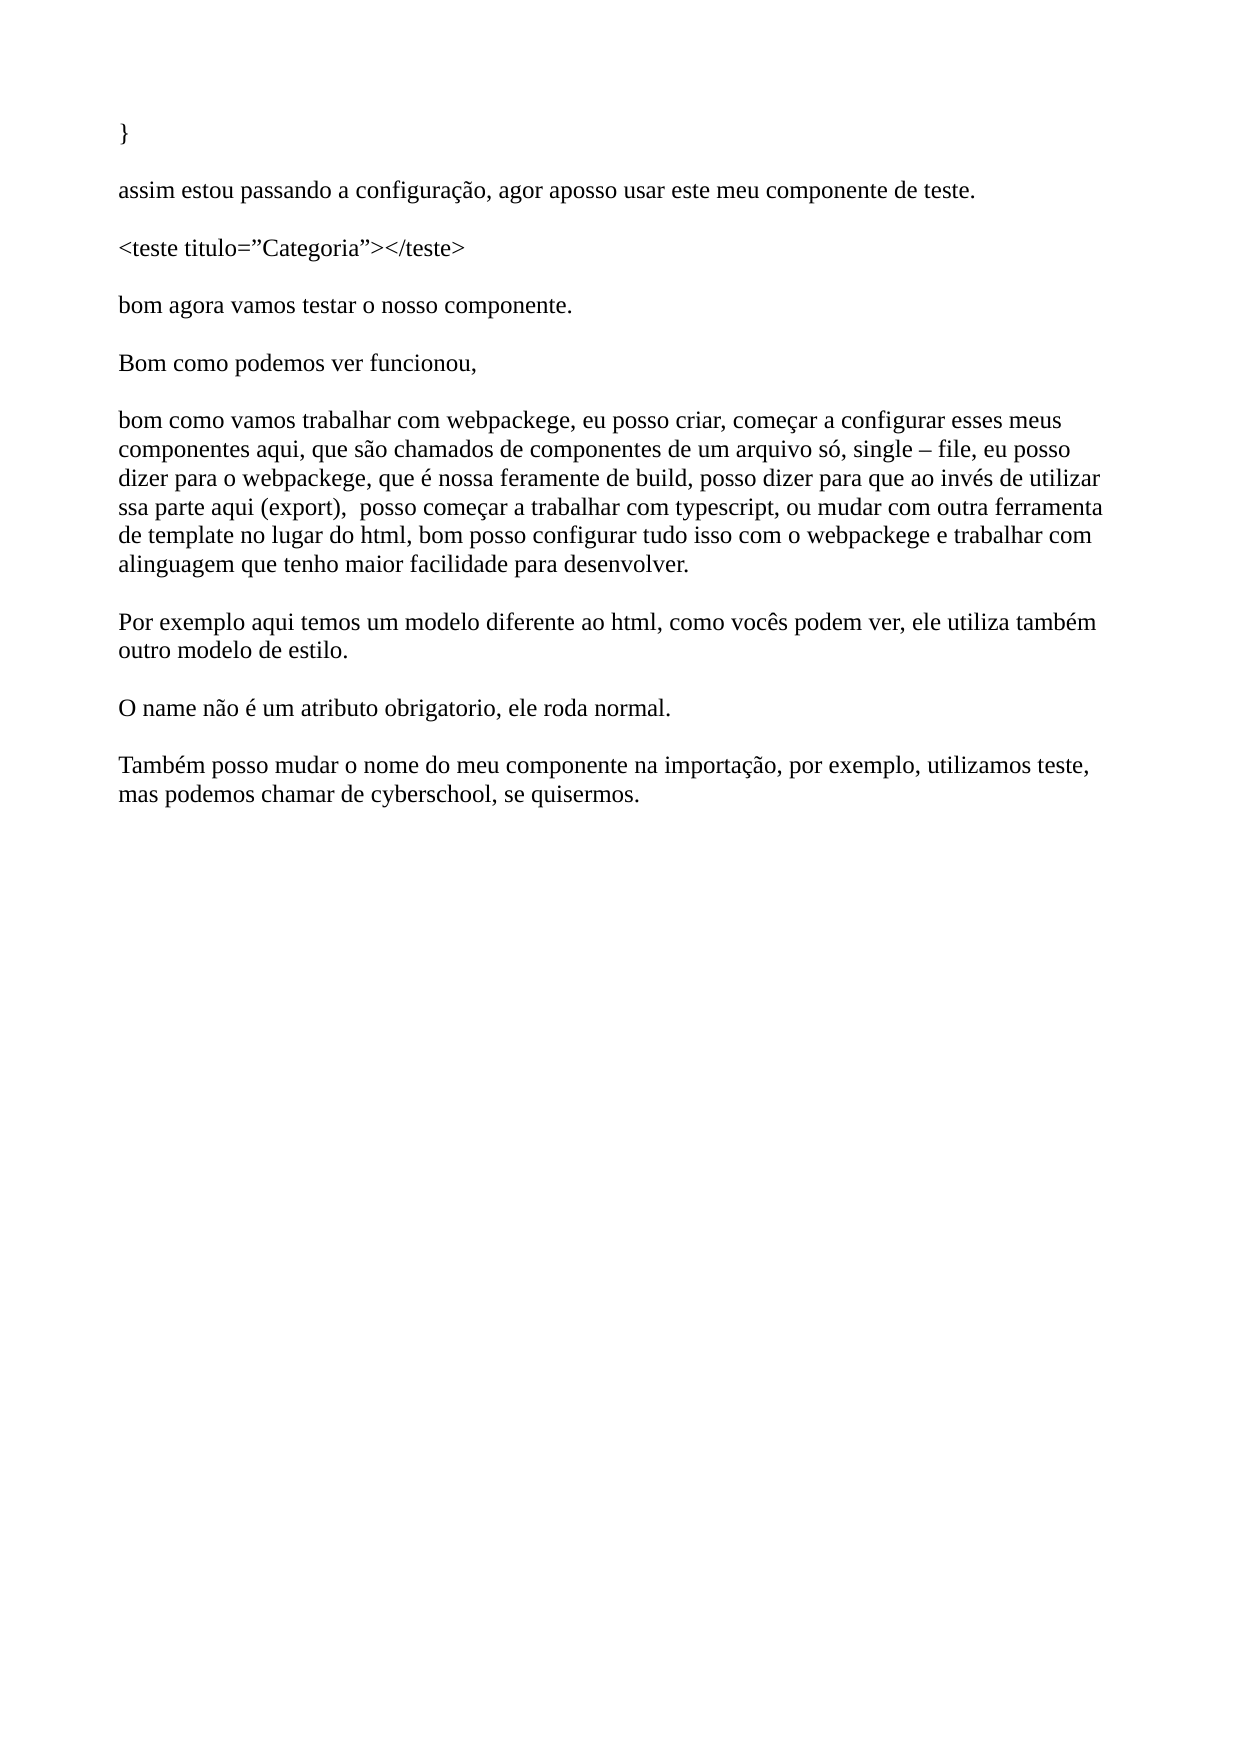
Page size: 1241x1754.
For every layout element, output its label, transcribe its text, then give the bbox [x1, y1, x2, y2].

text O name não é um atributo obrigatorio, ele roda normal. [118, 693, 1122, 722]
text } [118, 118, 1122, 147]
text bom agora vamos testar o nosso componente. [118, 291, 1122, 319]
text Bom como podemos ver funcionou, [118, 348, 1122, 377]
text bom como vamos trabalhar com webpackege, eu posso criar, começar a configurar esses meus componentes aqui, que são chamados de componentes de um arquivo só, single – file, eu posso dizer para o webpackege, que é nossa feramente de build, posso dizer para que ao invés de utilizar ssa parte aqui (export), posso começar a trabalhar com typescript, ou mudar com outra ferramenta de template no lugar do html, bom posso configurar tudo isso com o webpackege e trabalhar com alinguagem que tenho maior facilidade para desenvolver. [118, 406, 1122, 578]
text Por exemplo aqui temos um modelo diferente ao html, como vocês podem ver, ele utiliza também outro modelo de estilo. [118, 607, 1122, 664]
text assim estou passando a configuração, agor aposso usar este meu componente de teste. [118, 176, 1122, 204]
text Também posso mudar o nome do meu componente na importação, por exemplo, utilizamos teste, mas podemos chamar de cyberschool, se quisermos. [118, 751, 1122, 808]
text <teste titulo=”Categoria”></teste> [118, 233, 1122, 262]
